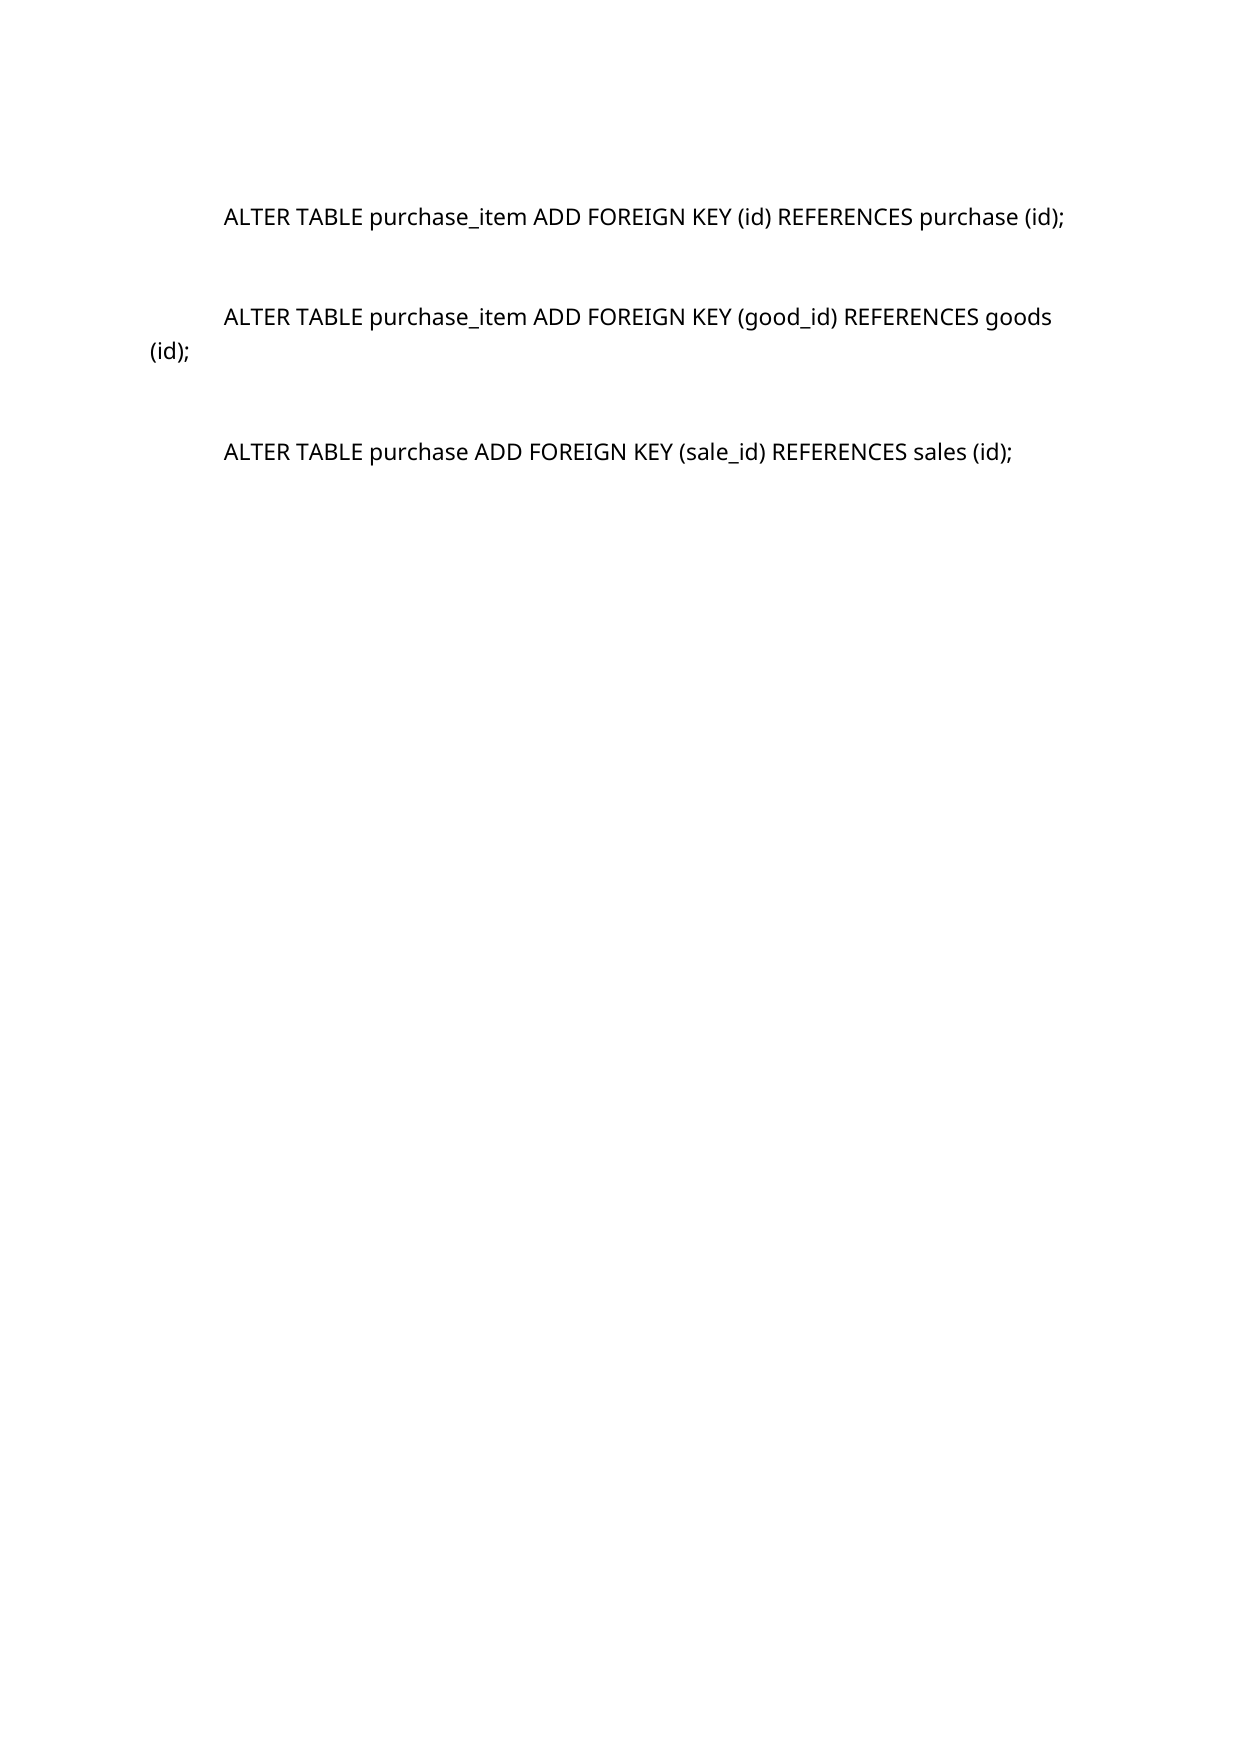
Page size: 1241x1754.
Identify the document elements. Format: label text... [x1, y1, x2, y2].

text ALTER TABLE purchase_item ADD FOREIGN KEY (good_id) REFERENCES goods (id); [150, 301, 1090, 366]
text ALTER TABLE purchase ADD FOREIGN KEY (sale_id) REFERENCES sales (id); [150, 436, 1090, 467]
text ALTER TABLE purchase_item ADD FOREIGN KEY (id) REFERENCES purchase (id); [150, 200, 1090, 232]
